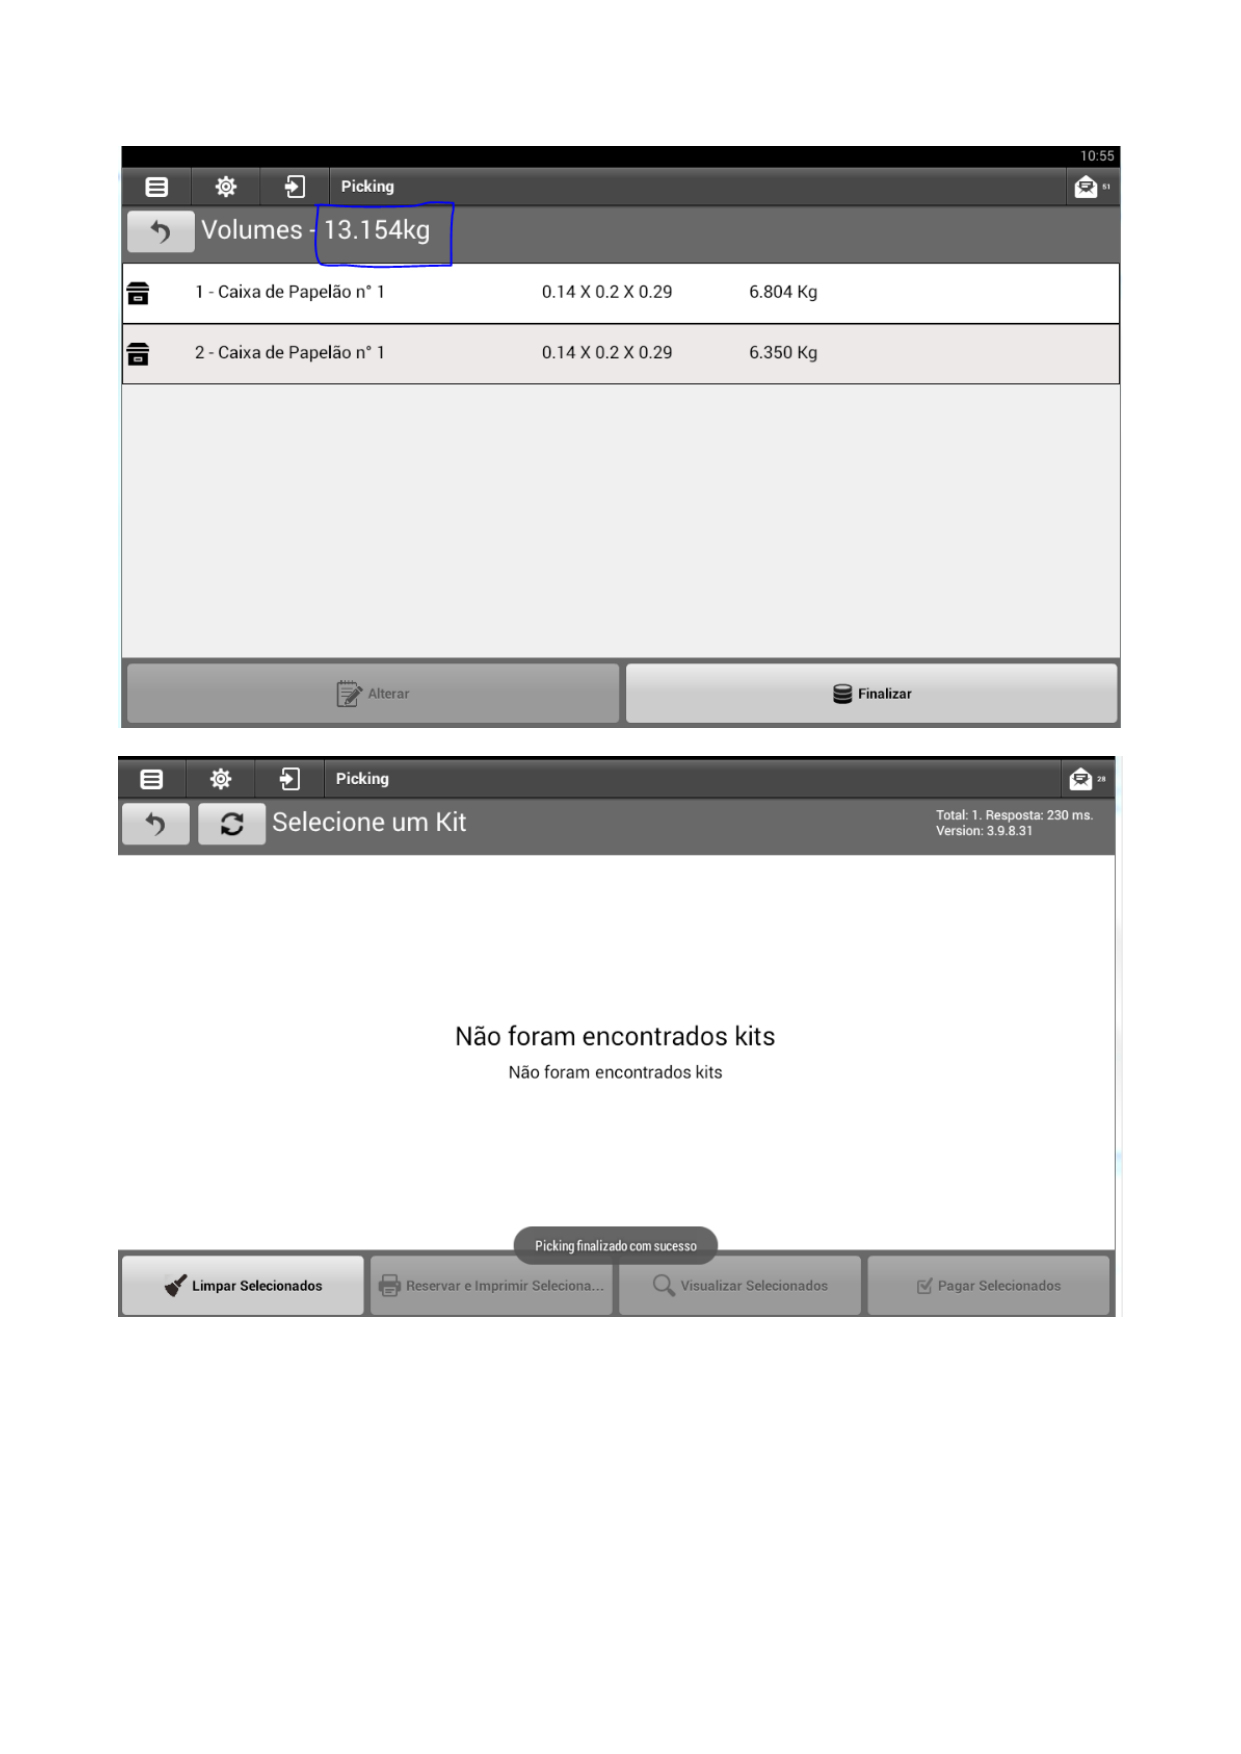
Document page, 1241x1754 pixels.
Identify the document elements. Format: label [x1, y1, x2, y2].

picture [118, 756, 1123, 1317]
picture [118, 146, 1123, 728]
